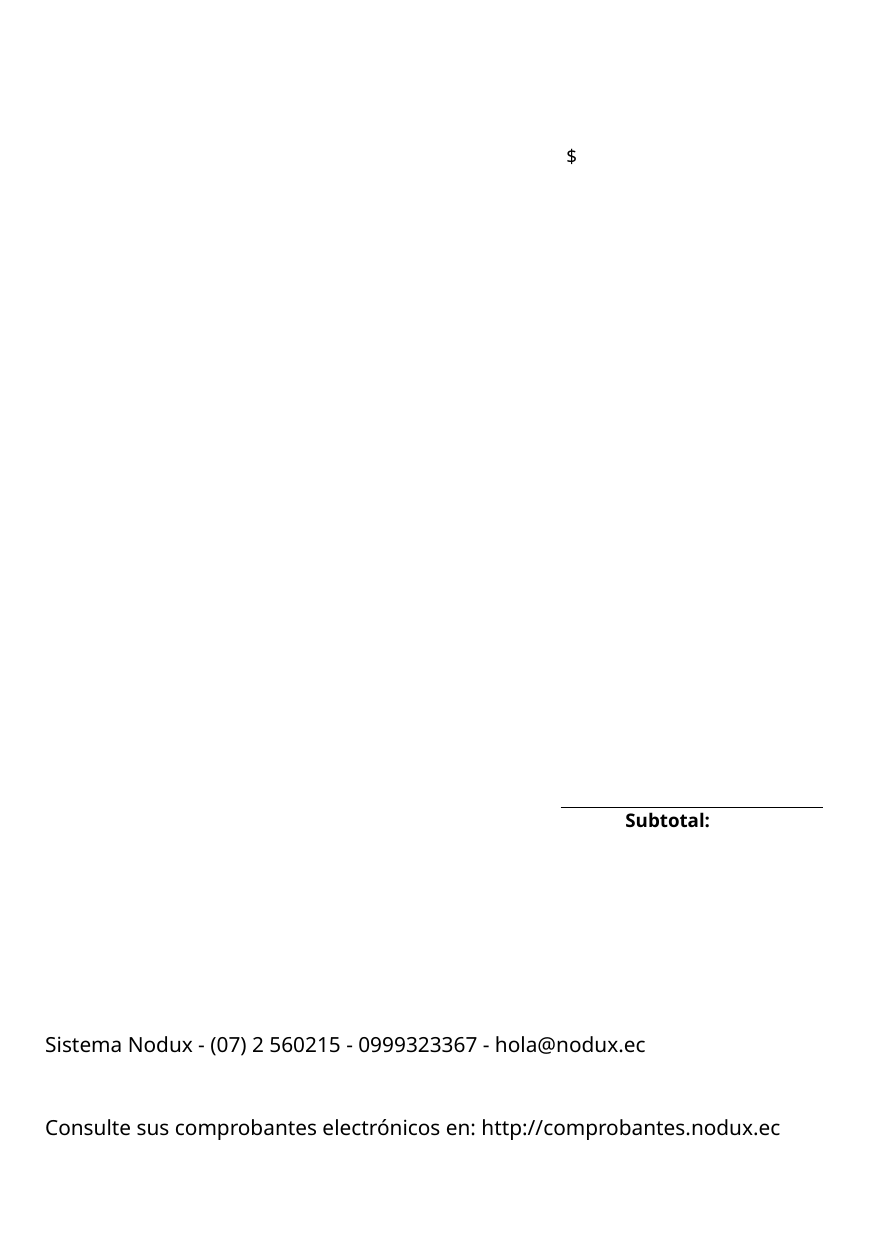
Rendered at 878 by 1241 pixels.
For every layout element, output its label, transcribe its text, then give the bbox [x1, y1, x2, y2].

table_cell [561, 603, 710, 628]
table_cell </when> [45, 348, 486, 373]
table_cell <if test="lineas <= 3"> <for each="line in line.description.split('\n')"> <line> </for> </if> <if test="lineas > 3"> <for each="line in line.description[0:38].split('\n')"> <line> </for> </if> [45, 118, 486, 348]
table_cell [710, 782, 823, 807]
table_cell [486, 348, 561, 373]
table_cell <when test="line.type == 'subtotal'"> [45, 373, 486, 399]
table_cell </when> [45, 475, 486, 501]
table_cell [561, 782, 710, 807]
table_cell [710, 629, 823, 654]
table_cell [486, 603, 561, 628]
table_cell [710, 756, 823, 782]
table_cell <formatLang(invoice.untaxed_amount, invoice.party.lang, currency=invoice.currency)> [710, 808, 823, 986]
table_cell [710, 475, 823, 501]
table_cell [486, 501, 561, 526]
table_cell [486, 807, 561, 986]
table_cell [486, 475, 561, 501]
table_cell <if test="line.unit_price >0"> $<str(line.unit_price)[0:(len(str(line.unit_price))-2)]> </if> [561, 118, 710, 348]
table_cell [561, 654, 710, 731]
table_cell <for each="line in line.description.split('\n')"> <line> </for> [45, 526, 486, 603]
table_cell [486, 629, 561, 654]
table_cell [561, 475, 710, 501]
table_cell </when> [45, 603, 486, 628]
table_cell [45, 807, 486, 986]
table_cell [710, 654, 823, 731]
table_cell [561, 501, 710, 526]
table_cell [486, 782, 561, 807]
table_cell [561, 348, 710, 373]
table_cell <for each="line in line.description.split('\n')"> <line> </for> [45, 399, 486, 475]
table_cell </otherwise> [45, 731, 486, 756]
table_cell [561, 629, 710, 654]
table_cell <for each="line in line.description.split('\n')"> <line> </for> [45, 654, 486, 731]
table_cell [710, 603, 823, 628]
table_cell [710, 399, 823, 475]
table_cell [486, 373, 561, 399]
table_cell [710, 731, 823, 756]
table_cell Subtotal: [561, 808, 710, 986]
table_cell [561, 399, 710, 475]
table_cell [561, 526, 710, 603]
table_cell </for> [45, 782, 486, 807]
table_cell [710, 526, 823, 603]
table_cell <otherwise test=""> [45, 629, 486, 654]
table_cell [486, 731, 561, 756]
table_cell <if test="line.amount >0"><formatLang(line.amount, invoice.party.lang, currency=invoice.currency)></if> [710, 118, 823, 348]
table_cell [561, 731, 710, 756]
table_cell [710, 348, 823, 373]
table_cell [561, 373, 710, 399]
table_cell [486, 756, 561, 782]
table_cell </choose> [45, 756, 486, 782]
table_cell <(str(line.quantity).split(".") )[0]> [486, 118, 561, 348]
table_cell [561, 756, 710, 782]
table_cell [710, 373, 823, 399]
table_cell [710, 501, 823, 526]
table_cell [486, 399, 561, 475]
table_cell [486, 654, 561, 731]
table_cell [486, 526, 561, 603]
table_cell <when test="line.type == 'title'"> [45, 501, 486, 526]
